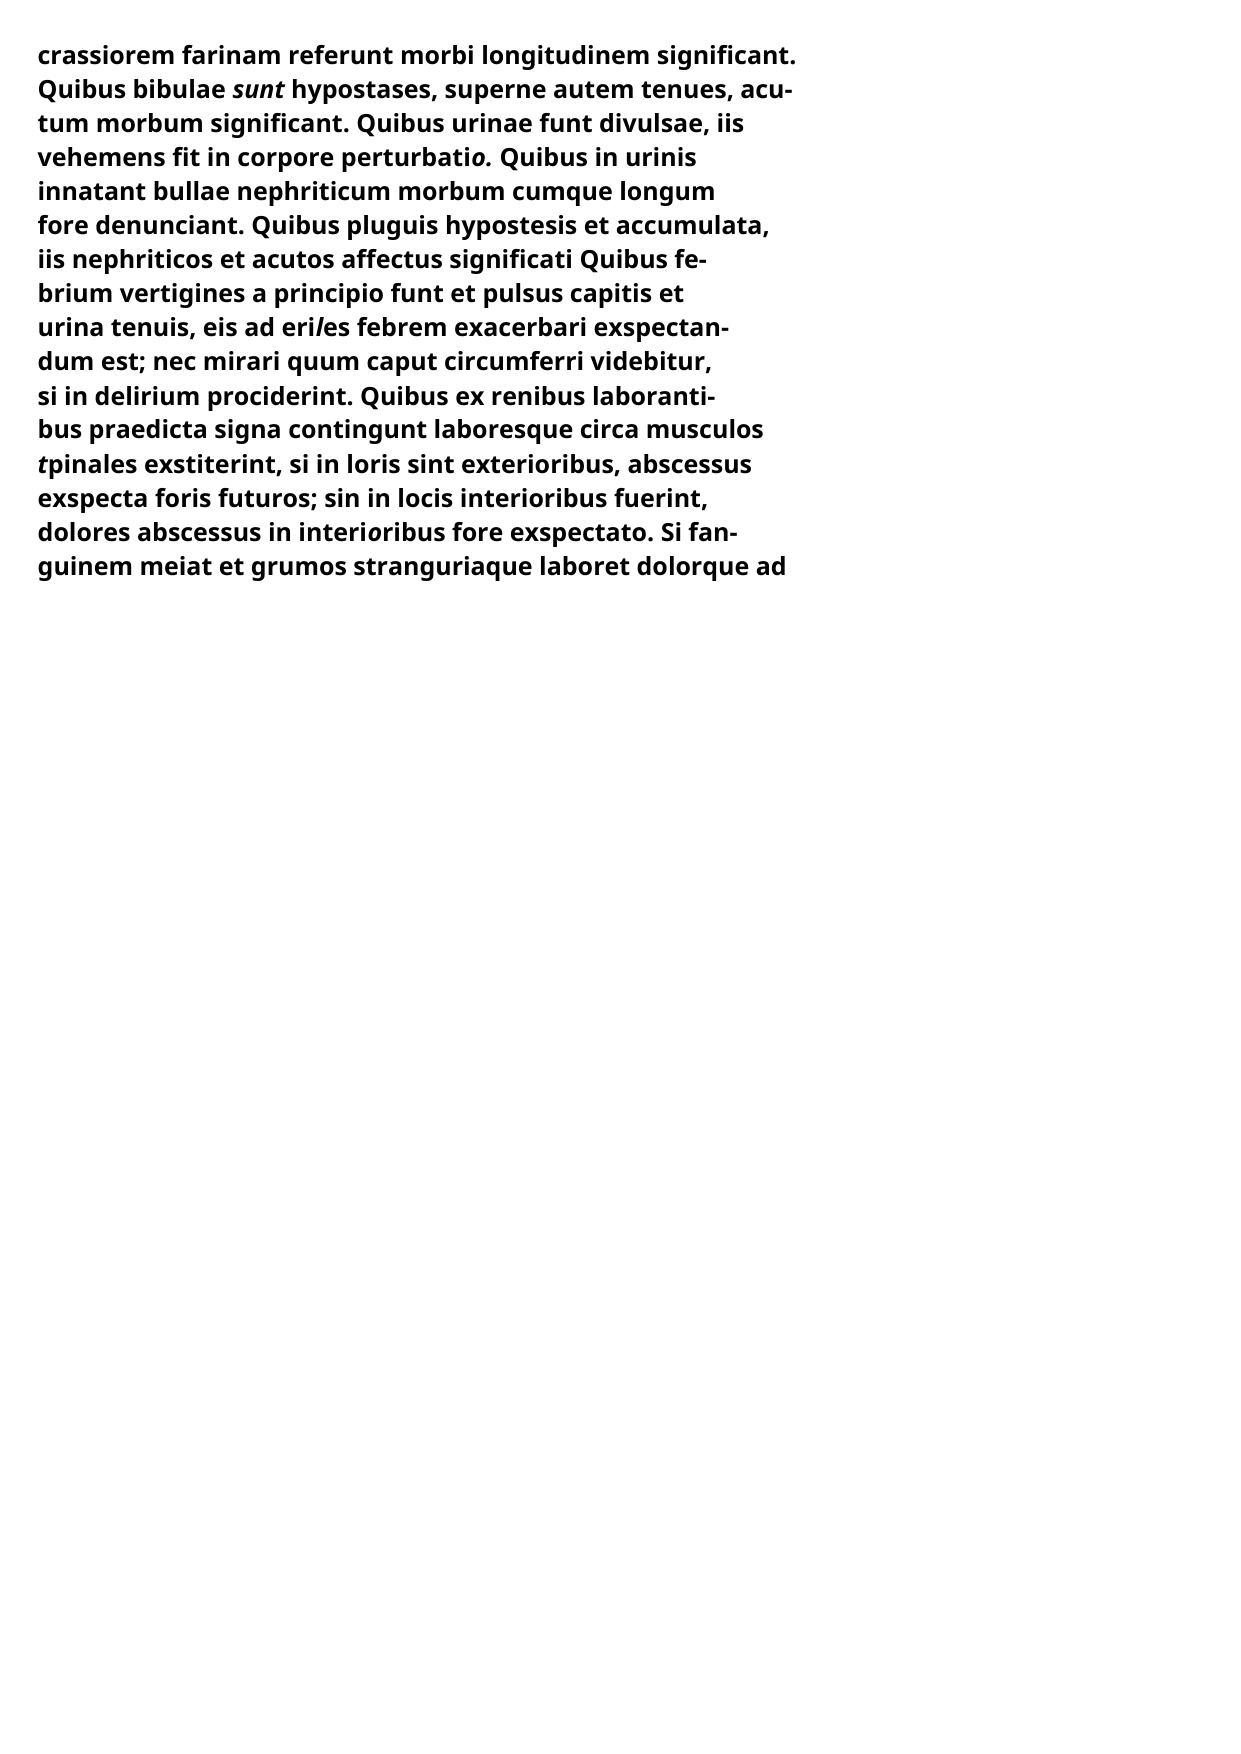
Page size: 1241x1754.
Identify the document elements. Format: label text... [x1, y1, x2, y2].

text crassiorem farinam referunt morbi longitudinem significant. Quibus bibulae sunt hypostases, superne autem tenues, acu- tum morbum significant. Quibus urinae funt divulsae, iis vehemens fit in corpore perturbatio. Quibus in urinis innatant bullae nephriticum morbum cumque longum fore denunciant. Quibus pluguis hypostesis et accumulata, iis nephriticos et acutos affectus significati Quibus fe- brium vertigines a principio funt et pulsus capitis et urina tenuis, eis ad eriles febrem exacerbari exspectan- dum est; nec mirari quum caput circumferri videbitur, si in delirium prociderint. Quibus ex renibus laboranti- bus praedicta signa contingunt laboresque circa musculos tpinales exstiterint, si in loris sint exterioribus, abscessus exspecta foris futuros; sin in locis interioribus fuerint, dolores abscessus in interioribus fore exspectato. Si fan- guinem meiat et grumos stranguriaque laboret dolorque ad [37, 37, 1203, 582]
